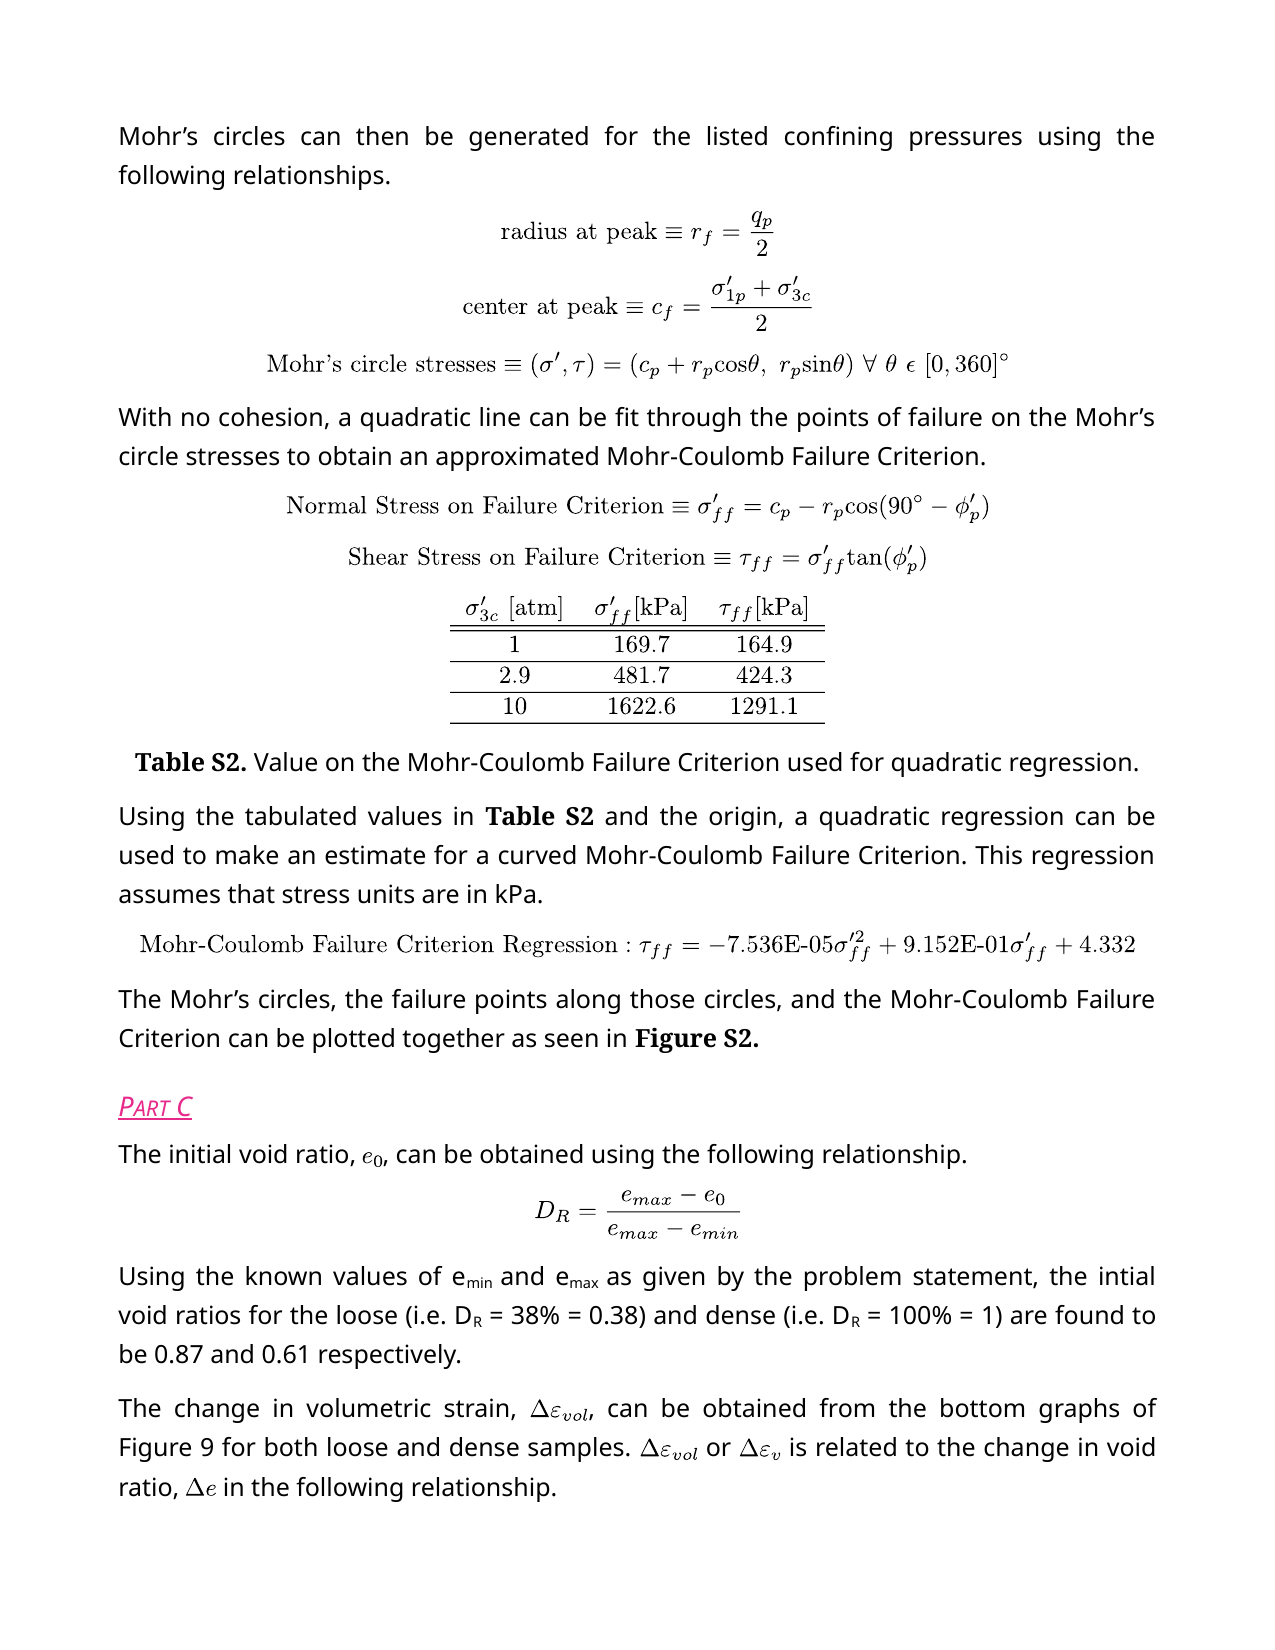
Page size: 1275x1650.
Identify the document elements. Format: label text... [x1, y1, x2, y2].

text Mohr’s circles can then be generated for the listed confining pressures using the following relationships. [118, 118, 1157, 191]
text Using the tabulated values in Table S2 and the origin, a quadratic regression can be used to make an estimate for a curved Mohr-Coulomb Failure Criterion. This regression assumes that stress units are in kPa. [118, 798, 1157, 911]
text With no cohesion, a quadratic line can be fit through the points of failure on the Mohr’s circle stresses to obtain an approximated Mohr-Coulomb Failure Criterion. [118, 399, 1157, 473]
subtitle Part C [118, 1087, 1157, 1124]
text The initial void ratio, , can be obtained using the following relationship. [118, 1136, 1157, 1171]
text Table S2. Value on the Mohr-Coulomb Failure Criterion used for quadratic regression. [118, 744, 1157, 778]
text The Mohr’s circles, the failure points along those circles, and the Mohr-Coulomb Failure Criterion can be plotted together as seen in Figure S2. [118, 982, 1157, 1055]
text Using the known values of emin and emax as given by the problem statement, the intial void ratios for the loose (i.e. DR = 38% = 0.38) and dense (i.e. DR = 100% = 1) are found to be 0.87 and 0.61 respectively. [118, 1259, 1157, 1371]
text The change in volumetric strain, , can be obtained from the bottom graphs of Figure 9 for both loose and dense samples. or is related to the change in void ratio, in the following relationship. [118, 1391, 1157, 1503]
